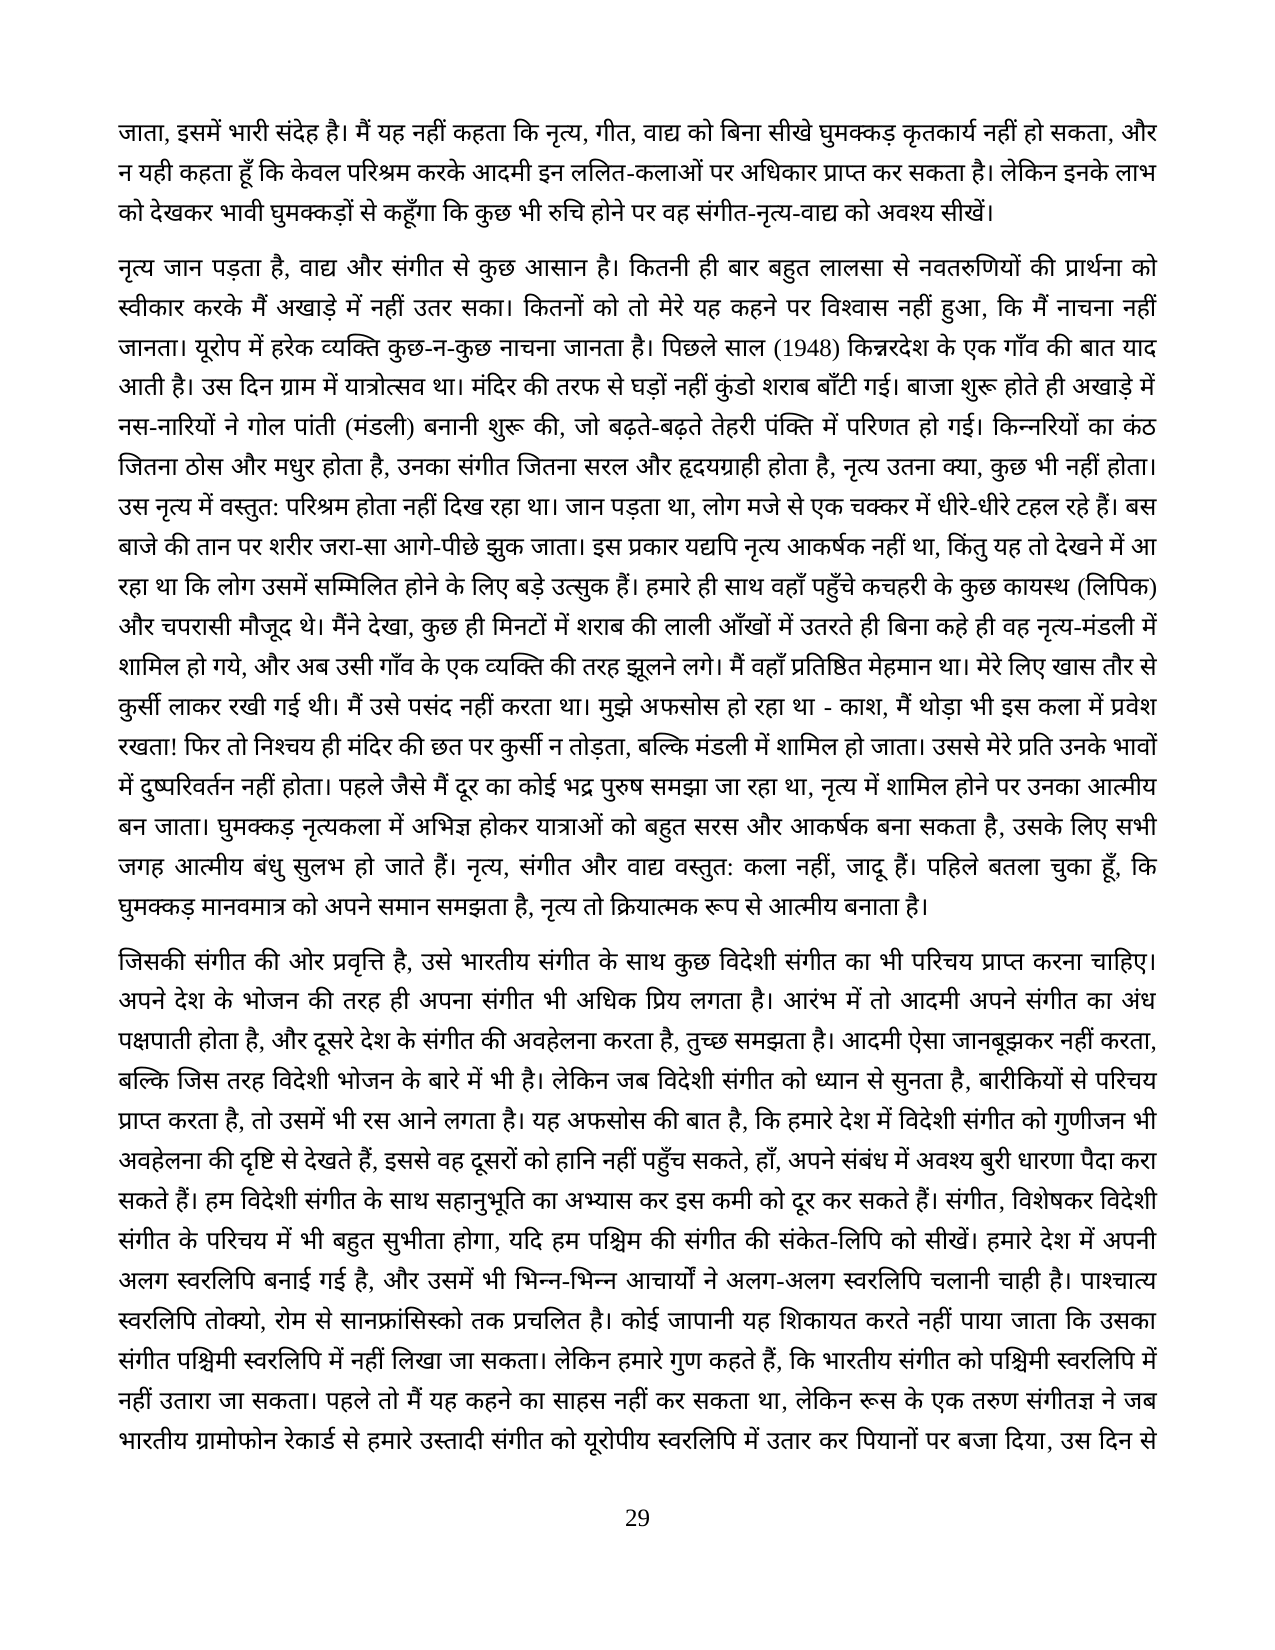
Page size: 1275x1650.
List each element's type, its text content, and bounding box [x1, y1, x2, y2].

text जिसकी संगीत की ओर प्रवृत्ति है, उसे भारतीय संगीत के साथ कुछ विदेशी संगीत का भी परिचय प्राप्‍त करना चाहिए। अपने देश के भोजन की तरह ही अपना संगीत भी अधिक प्रिय लगता है। आरंभ में तो आदमी अपने संगीत का अंध पक्षपाती होता है, और दूसरे देश के संगीत की अवहेलना करता है, तुच्‍छ समझता है। आदमी ऐसा जानबूझकर नहीं करता, बल्कि जिस तरह विदेशी भोजन के बारे में भी है। लेकिन जब विदेशी संगीत को ध्‍यान से सुनता है, बारीकियों से परिचय प्राप्‍त करता है, तो उसमें भी रस आने लगता है। यह अफसोस की बात है, कि हमारे देश में विदेशी संगीत को गुणीजन भी अवहेलना की दृष्टि से देखते हैं, इससे वह दूसरों को हानि नहीं पहुँच सकते, हाँ, अपने संबंध में अवश्य बुरी धारणा पैदा करा सकते हैं। हम विदेशी संगीत के साथ सहानुभूति का अभ्‍यास कर इस कमी को दूर कर सकते हैं। संगीत, विशेषकर विदेशी संगीत के परिचय में भी बहुत सुभीता होगा, यदि हम पश्चिम की संगीत की संकेत-लिपि को सीखें। हमारे देश में अपनी अलग स्वरलिपि बनाई गई है, और उसमें भी भिन्‍न-भिन्‍न आचार्यों ने अलग-अलग स्वरलिपि चलानी चाही है। पाश्‍चात्‍य स्वरलिपि तोक्‍यो, रोम से सानफ्रांसिस्‍को तक प्रचलित है। कोई जापानी यह शिकायत करते नहीं पाया जाता कि उसका संगीत पश्चिमी स्वरलिपि में नहीं लिखा जा सकता। लेकिन हमारे गुण कहते हैं, कि भारतीय संगीत को पश्चिमी स्वरलिपि में नहीं उतारा जा सकता। पहले तो मैं यह कहने का साहस नहीं कर सकता था, लेकिन रूस के एक तरुण संगीतज्ञ ने जब भारतीय ग्रामोफोन रेकार्ड से हमारे उस्‍तादी संगीत को यूरोपीय स्वरलिपि में उतार कर पियानों पर बजा दिया, उस दिन से मुझे विश्‍वास हो गया, कि हमारे संगीत को पश्चिमी स्वरलिपि में उतारा जा सकता है। हाँ, उसमें जहाँ-तहाँ हल्‍का-सा परिवर्तन करना पड़ेगा। आखिर संस्कृत और पाली लिखने के लिए भी रोमन लिपि का प्रयोग करते वक्‍त थोड़े-से संकेतों में परिवर्तन की आवश्‍यकता पड़ी। संगीत के संबंध में भी तरह कुछ चिह्न बढ़ाने पड़ेंगे। मैं समझता हूँ, पश्चिमी स्वरलिपि को न अपनाकर हम अपनी हानि कर रहे हैं। जिन देशों में वह स्वरलिपि स्वीकार कर ली गई हैं, वहाँ लाखों लड़के-लड़कियाँ इस स्‍व‍रलिपि में छपे ग्रंथों से संगीत का आनंद लेते हैं। हमारा संगीत यदि पश्चिमी स्वरलिपि में लिखा जाय, तो वहाँ के संगीत प्रेमियों को उससे परिचय प्राप्‍त करने का अच्छा अवसर मिलेगा, और फिर वह हमारी चीज की कदर करने लगेंगे। [118, 947, 1157, 1459]
text नृत्य जान पड़ता है, वाद्य और संगीत से कुछ आसान है। कितनी ही बार बहुत लालसा से नवतरुणियों की प्रार्थना को स्वीकार करके मैं अखाड़े में नहीं उतर सका। कितनों को तो मेरे यह कहने पर विश्‍वास नहीं हुआ, कि मैं नाचना नहीं जानता। यूरोप में हरेक व्‍यक्ति कुछ-न-कुछ नाचना जानता है। पिछले साल (1948) किन्नरदेश के एक गाँव की बात याद आती है। उस दिन ग्राम में यात्रोत्‍सव था। मंदिर की तरफ से घड़ों नहीं कुंडो शराब बाँटी गई। बाजा शुरू होते ही अखाड़े में नस-नारियों ने गोल पांती (मंडली) बनानी शुरू की, जो बढ़ते-बढ़ते तेहरी पंक्ति में परिणत हो गई। किन्‍नरियों का कंठ जितना ठोस और मधुर होता है, उनका संगीत जितना सरल और हृदयग्राही होता है, नृत्य उतना क्या, कुछ भी नहीं होता। उस नृत्य में वस्‍तुत: परिश्रम होता नहीं दिख रहा था। जान पड़ता था, लोग मजे से एक चक्‍कर में धीरे-धीरे टहल रहे हैं। बस बाजे की तान पर शरीर जरा-सा आगे-पीछे झुक जाता। इस प्रकार यद्यपि नृत्य आकर्षक‍ नहीं था, किंतु यह तो देखने में आ रहा था कि लोग उसमें सम्मिलित होने के लिए बड़े उत्‍सुक हैं। हमारे ही साथ वहाँ पहुँचे कचहरी के कुछ कायस्‍थ (लिपिक) और चपरासी मौजूद थे। मैंने देखा, कुछ ही मिनटों में शराब की लाली आँखों में उतरते ही बिना कहे ही वह नृत्य-मंडली में शामिल हो गये, और अब उसी गाँव के एक व्‍यक्ति की तरह झूलने लगे। मैं वहाँ प्रतिष्ठित मेहमान था। मेरे लिए खास तौर से कुर्सी लाकर रखी गई थी। मैं उसे पसंद नहीं करता था। मुझे अफसोस हो रहा था - काश, मैं थोड़ा भी इस कला में प्रवेश रखता! फिर तो निश्‍चय ही मंदिर की छत पर कुर्सी न तोड़ता, बल्कि मंडली में शामिल हो जाता। उससे मेरे प्रति उनके भावों में दुष्‍परिवर्तन नहीं होता। पहले जैसे मैं दूर का कोई भद्र पुरुष समझा जा रहा था, नृत्य में शामिल होने पर उनका आत्‍मीय बन जाता। घुमक्कड़ नृत्यकला में अभिज्ञ होकर यात्राओं को बहुत सरस और आकर्षक बना सकता है, उसके लिए सभी जगह आत्‍मीय बंधु सुलभ हो जाते हैं। नृत्य, संगीत और वाद्य वस्‍तुत: कला नहीं, जादू हैं। पहिले बतला चुका हूँ, कि घुमक्कड़ मानवमात्र को अपने समान समझता है, नृत्य तो क्रियात्‍मक रूप से आत्‍मीय बनाता है। [118, 253, 1157, 926]
text जाता, इसमें भारी संदेह है। मैं यह नहीं कहता कि नृत्य, गीत, वाद्य को बिना सीखे घुमक्कड़ कृतकार्य नहीं हो सकता, और न यही कहता हूँ कि केवल परिश्रम करके आदमी इन ललित-कलाओं पर अधिकार प्राप्‍त कर सकता है। लेकिन इनके लाभ को देखकर भावी घुमक्कड़ों से कहूँगा कि कुछ भी रुचि होने पर वह संगीत-नृत्य-वाद्य को अवश्य सीखें। [118, 118, 1157, 232]
